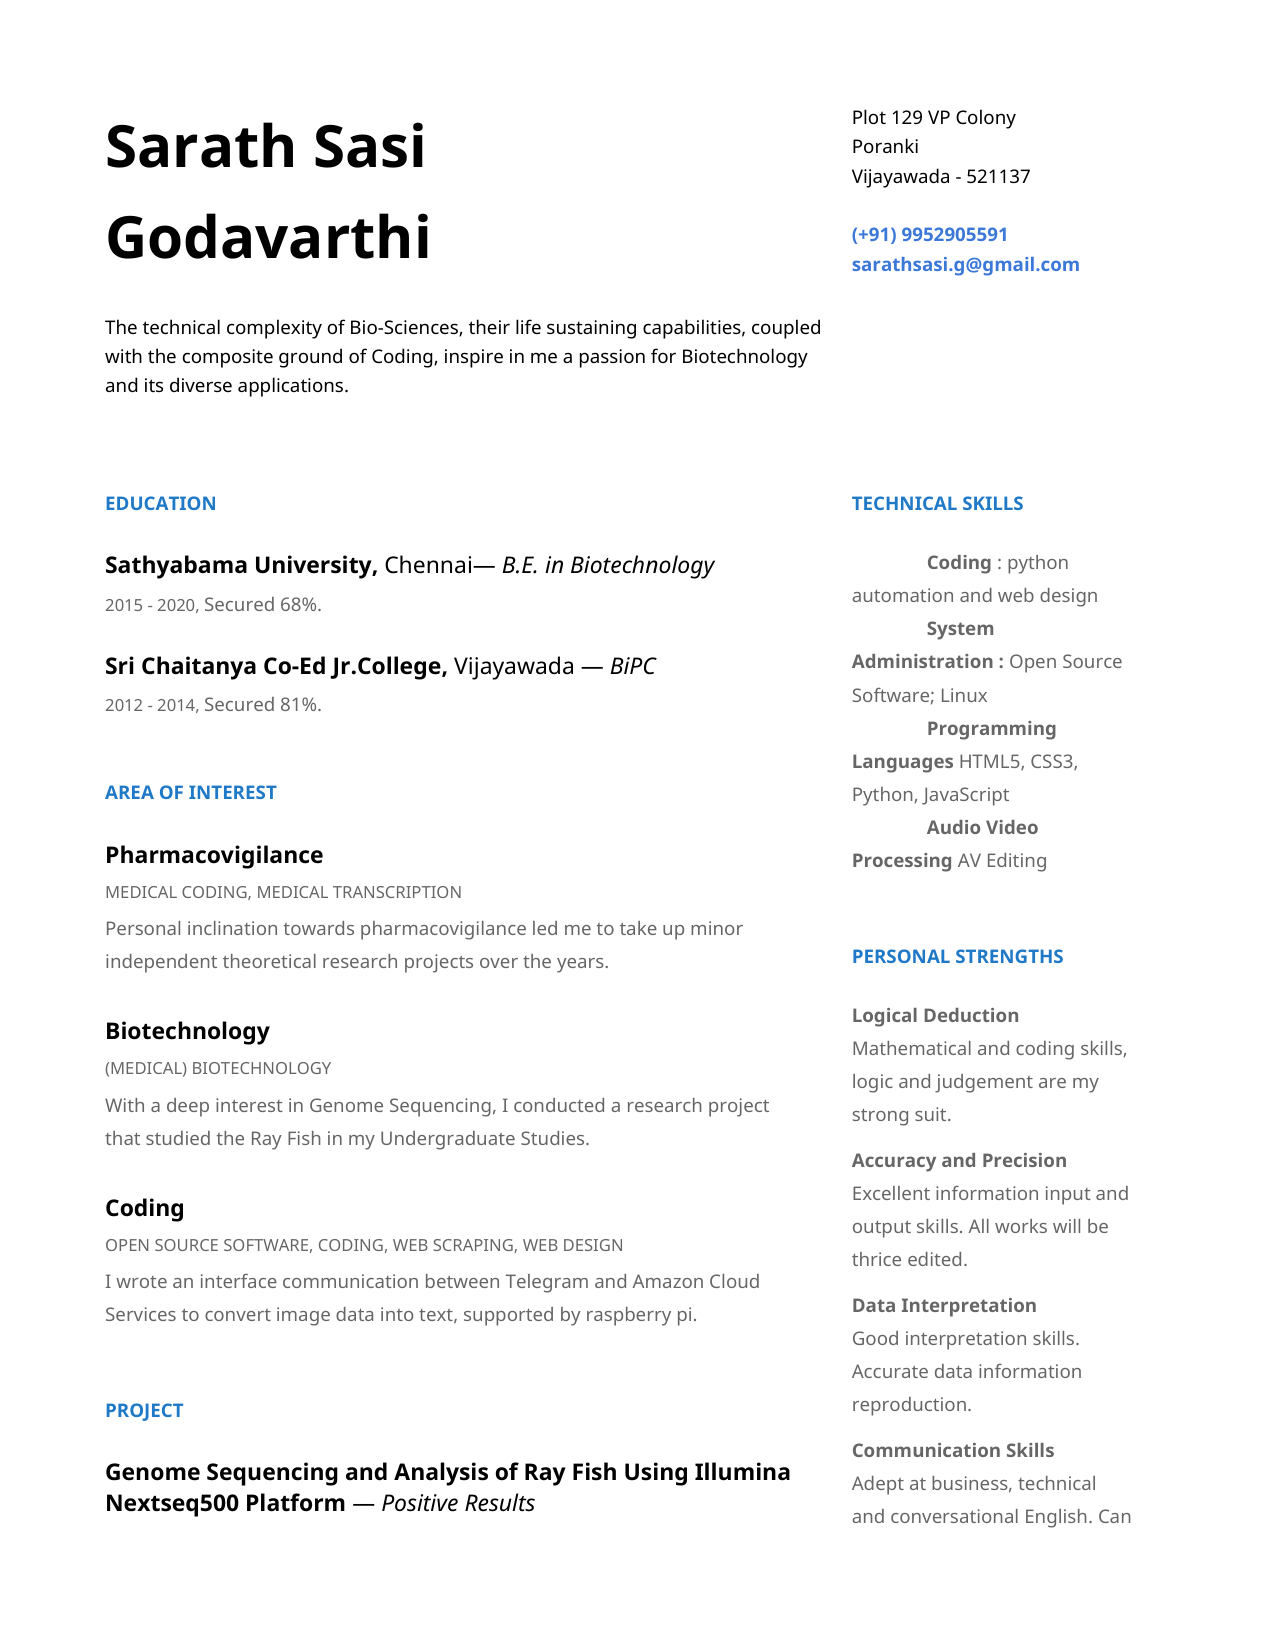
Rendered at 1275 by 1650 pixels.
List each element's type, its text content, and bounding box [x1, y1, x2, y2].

table_header Sarath Sasi Godavarthi The technical complexity of Bio-Sciences, their life sustaining capabilities, coupled with the composite ground of Coding, inspire in me a passion for Biotechnology and its diverse applications. [90, 90, 837, 413]
table_cell TECHNICAL SKILLS Coding : python automation and web design System Administration : Open Source Software; Linux Programming Languages HTML5, CSS3, Python, JavaScript Audio Video Processing AV Editing PERSONAL STRENGTHS Logical Deduction Mathematical and coding skills, logic and judgement are my strong suit. Accuracy and Precision Excellent information input and output skills. All works will be thrice edited. Data Interpretation Good interpretation skills. Accurate data information reproduction. Communication Skills Adept at business, technical and conversational English. Can [837, 413, 1181, 1544]
table_cell EDUCATION Sathyabama University, Chennai— B.E. in Biotechnology 2015 - 2020, Secured 68%. Sri Chaitanya Co-Ed Jr.College, Vijayawada — BiPC 2012 - 2014, Secured 81%. AREA OF INTEREST Pharmacovigilance MEDICAL CODING, MEDICAL TRANSCRIPTION Personal inclination towards pharmacovigilance led me to take up minor independent theoretical research projects over the years. Biotechnology (MEDICAL) BIOTECHNOLOGY With a deep interest in Genome Sequencing, I conducted a research project that studied the Ray Fish in my Undergraduate Studies. Coding OPEN SOURCE SOFTWARE, CODING, WEB SCRAPING, WEB DESIGN I wrote an interface communication between Telegram and Amazon Cloud Services to convert image data into text, supported by raspberry pi. PROJECT Genome Sequencing and Analysis of Ray Fish Using Illumina Nextseq500 Platform — Positive Results [90, 413, 837, 1544]
table_header Plot 129 VP Colony Poranki Vijayawada - 521137 (+91) 9952905591 sarathsasi.g@gmail.com [837, 90, 1181, 413]
